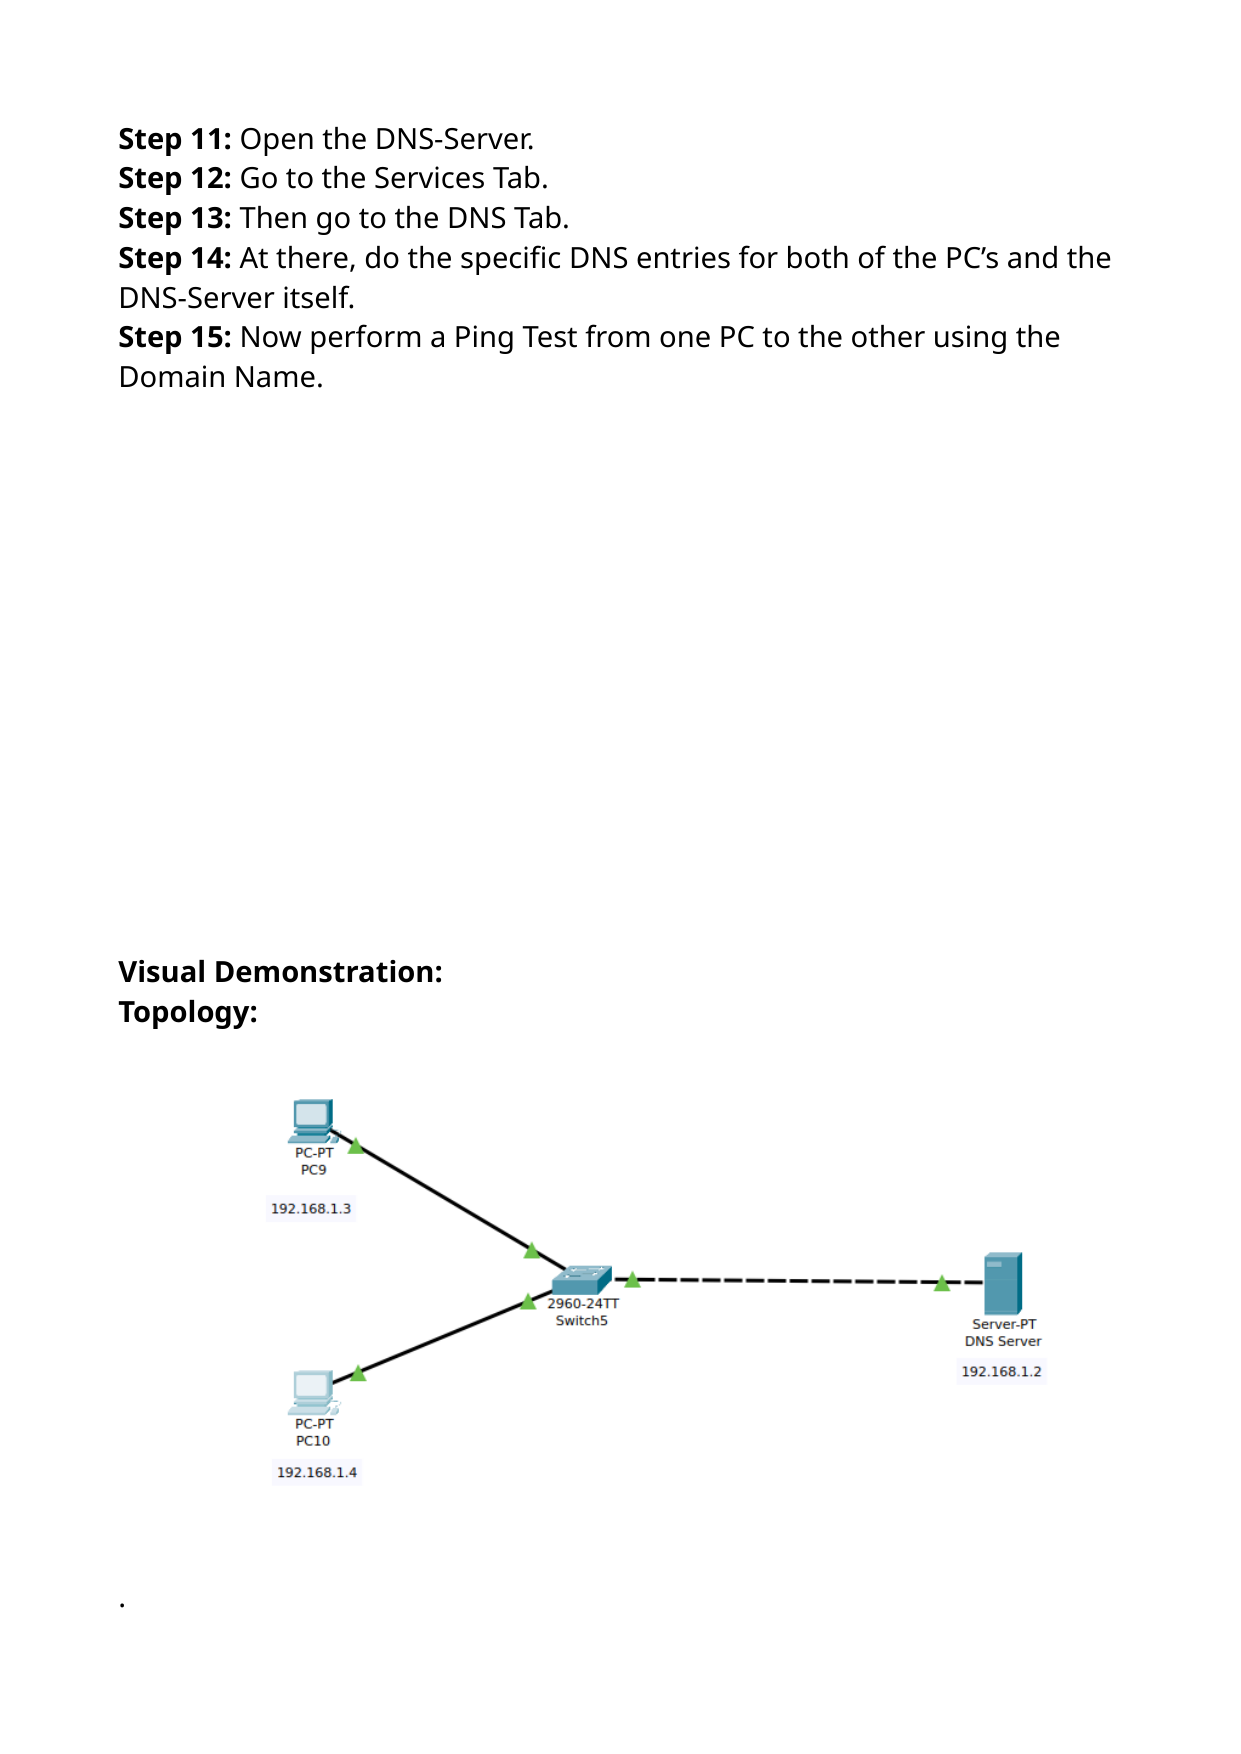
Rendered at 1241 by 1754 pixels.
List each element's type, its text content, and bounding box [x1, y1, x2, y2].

picture [118, 1031, 1123, 1577]
text Step 12: Go to the Services Tab. [118, 158, 1122, 197]
text Step 14: At there, do the specific DNS entries for both of the PC’s and the DNS-Server itself. [118, 237, 1122, 317]
text Topology: [118, 991, 1122, 1031]
text Step 13: Then go to the DNS Tab. [118, 197, 1122, 237]
text Step 15: Now perform a Ping Test from one PC to the other using the Domain Name. [118, 317, 1122, 396]
text . [118, 1577, 1122, 1616]
text Visual Demonstration: [118, 952, 1122, 991]
text Step 11: Open the DNS-Server. [118, 118, 1122, 158]
